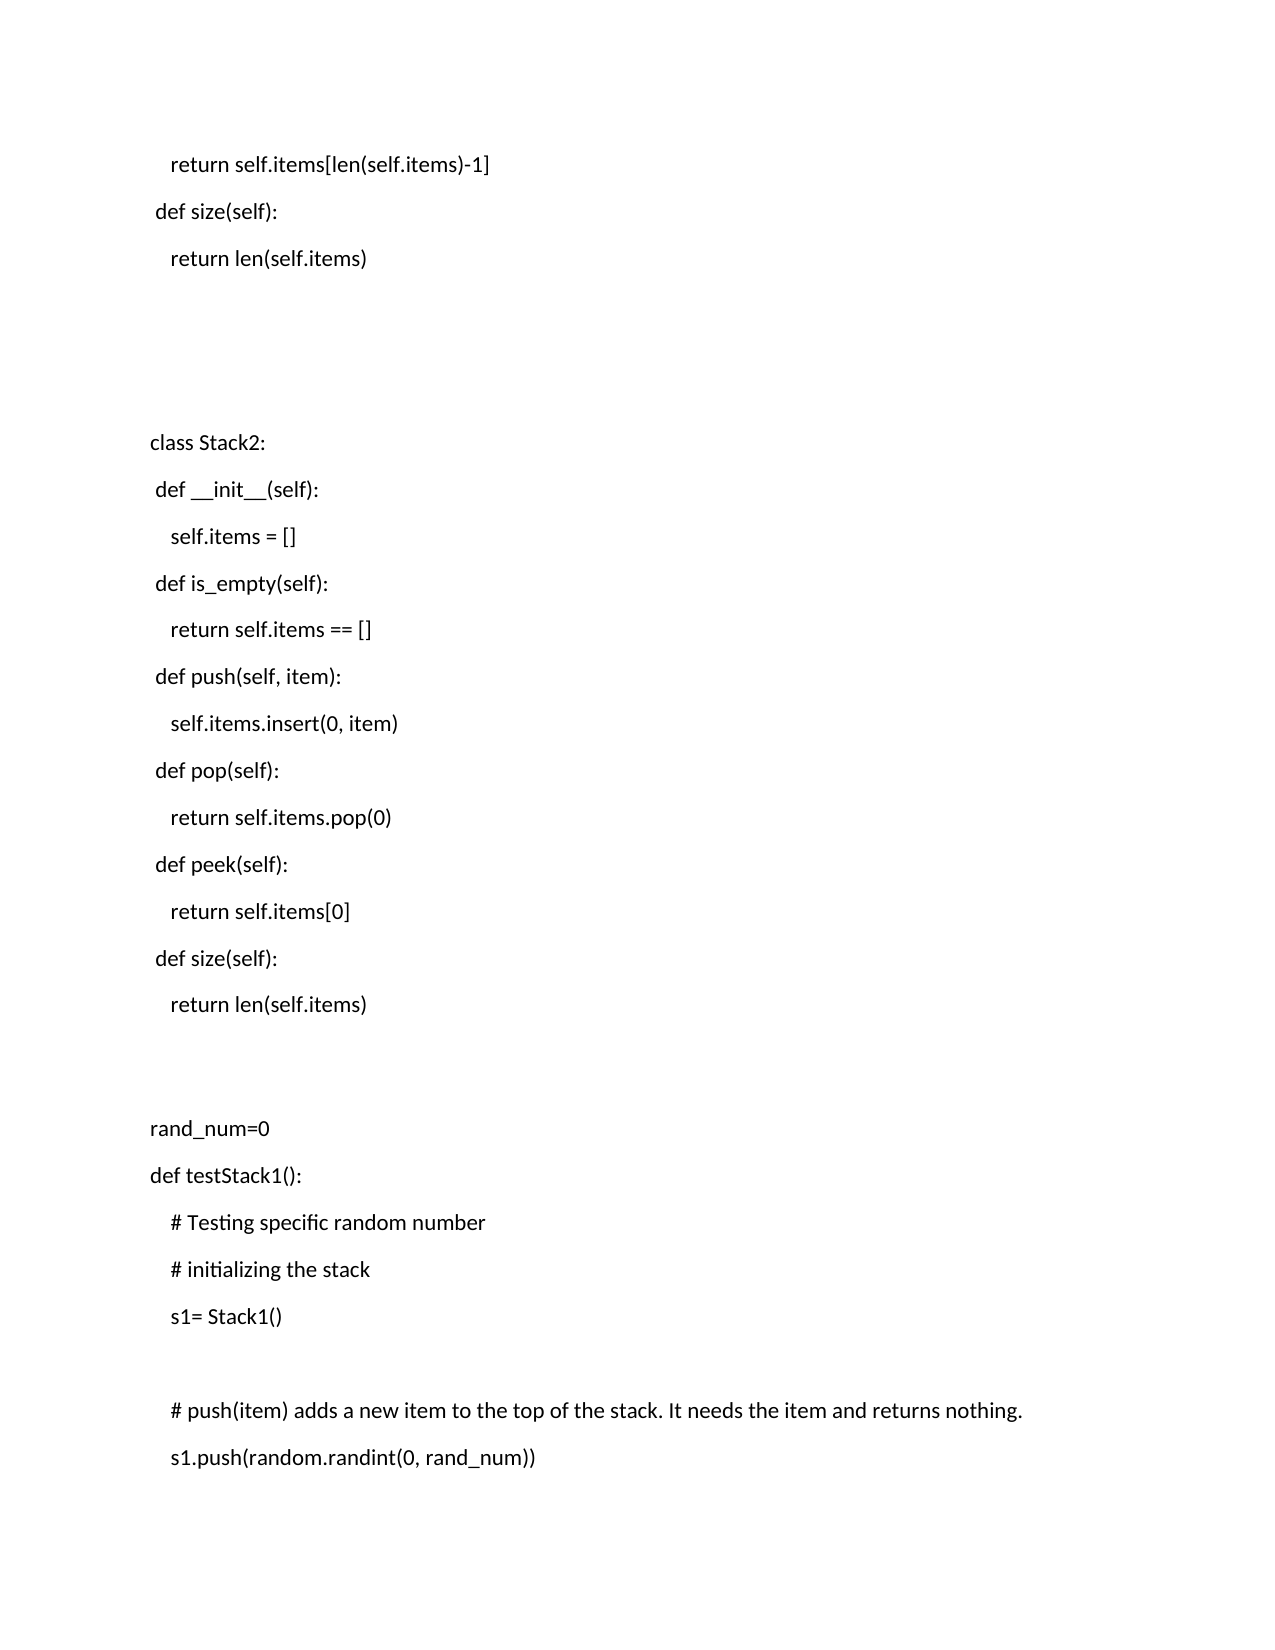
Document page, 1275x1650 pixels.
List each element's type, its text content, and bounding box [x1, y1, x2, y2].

text s1.push(random.randint(0, rand_num)) [150, 1443, 1125, 1471]
text def size(self): [150, 944, 1125, 972]
text return self.items == [] [150, 616, 1125, 644]
text return self.items.pop(0) [150, 803, 1125, 831]
text # Testing specific random number [150, 1208, 1125, 1236]
text s1= Stack1() [150, 1302, 1125, 1330]
text def push(self, item): [150, 662, 1125, 691]
text class Stack2: [150, 428, 1125, 456]
text # push(item) adds a new item to the top of the stack. It needs the item and returns nothing. [150, 1396, 1125, 1424]
text self.items = [] [150, 522, 1125, 550]
text rand_num=0 [150, 1114, 1125, 1143]
text # initializing the stack [150, 1255, 1125, 1283]
text return len(self.items) [150, 991, 1125, 1019]
text def peek(self): [150, 850, 1125, 878]
text def pop(self): [150, 756, 1125, 784]
text def testStack1(): [150, 1161, 1125, 1189]
text return self.items[len(self.items)-1] [150, 150, 1125, 178]
text def size(self): [150, 197, 1125, 225]
text def __init__(self): [150, 475, 1125, 503]
text return self.items[0] [150, 897, 1125, 925]
text return len(self.items) [150, 244, 1125, 272]
text def is_empty(self): [150, 569, 1125, 597]
text self.items.insert(0, item) [150, 709, 1125, 737]
